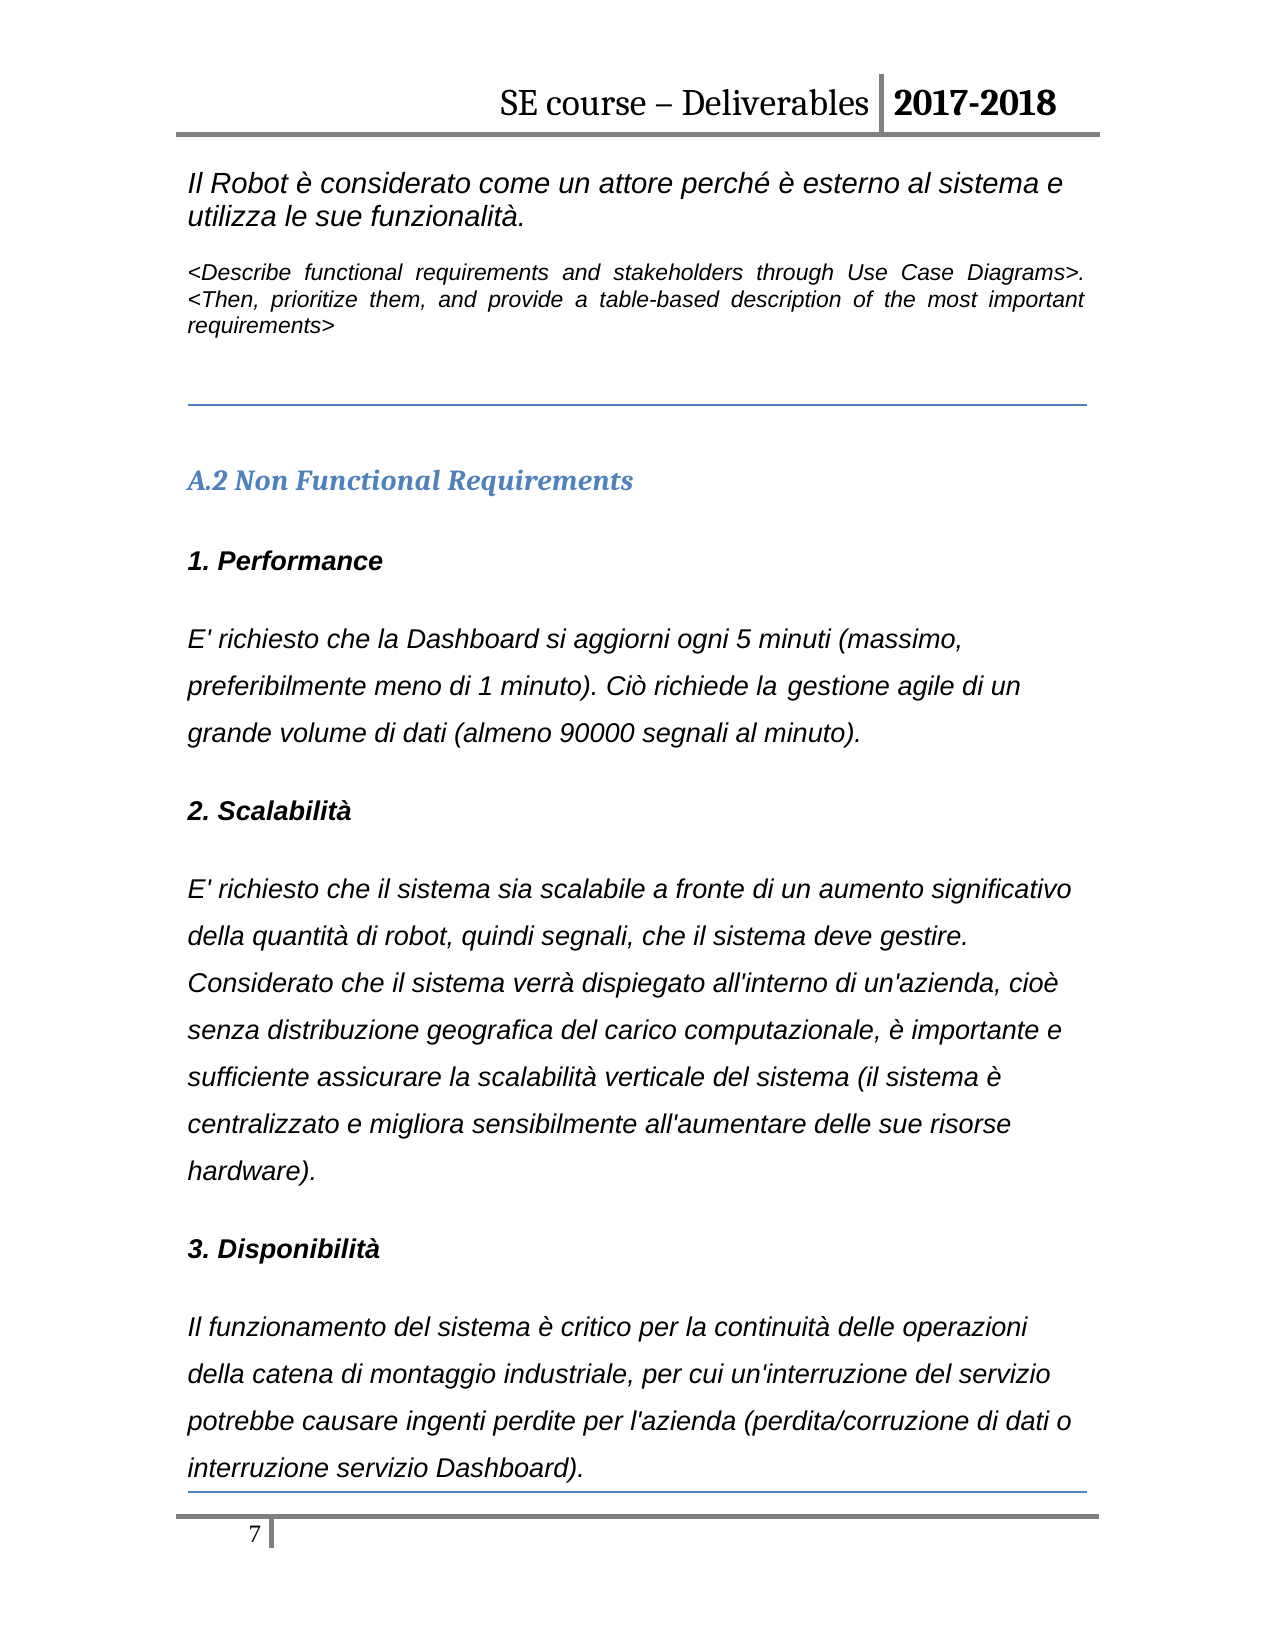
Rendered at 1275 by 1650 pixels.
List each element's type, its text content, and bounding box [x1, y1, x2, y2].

title 1. Performance [187, 545, 1087, 577]
title <Describe functional requirements and stakeholders through Use Case Diagrams>. <Then, prioritize them, and provide a table-based description of the most important requirements> [187, 233, 1087, 338]
title E' richiesto che la Dashboard si aggiorni ogni 5 minuti (massimo, preferibilmente meno di 1 minuto). Ciò richiede la gestione agile di un grande volume di dati (almeno 90000 segnali al minuto). [187, 623, 1087, 748]
title E' richiesto che il sistema sia scalabile a fronte di un aumento significativo della quantità di robot, quindi segnali, che il sistema deve gestire. Considerato che il sistema verrà dispiegato all'interno di un'azienda, cioè senza distribuzione geografica del carico computazionale, è importante e sufficiente assicurare la scalabilità verticale del sistema (il sistema è centralizzato e migliora sensibilmente all'aumentare delle sue risorse hardware). [187, 873, 1087, 1186]
title Il funzionamento del sistema è critico per la continuità delle operazioni della catena di montaggio industriale, per cui un'interruzione del servizio potrebbe causare ingenti perdite per l'azienda (perdita/corruzione di dati o interruzione servizio Dashboard). [187, 1311, 1087, 1493]
text Il Robot è considerato come un attore perché è esterno al sistema e utilizza le sue funzionalità. [187, 166, 1087, 233]
title A.2 Non Functional Requirements [187, 464, 1087, 497]
title 2. Scalabilità [187, 795, 1087, 827]
title 3. Disponibilità [187, 1233, 1087, 1264]
